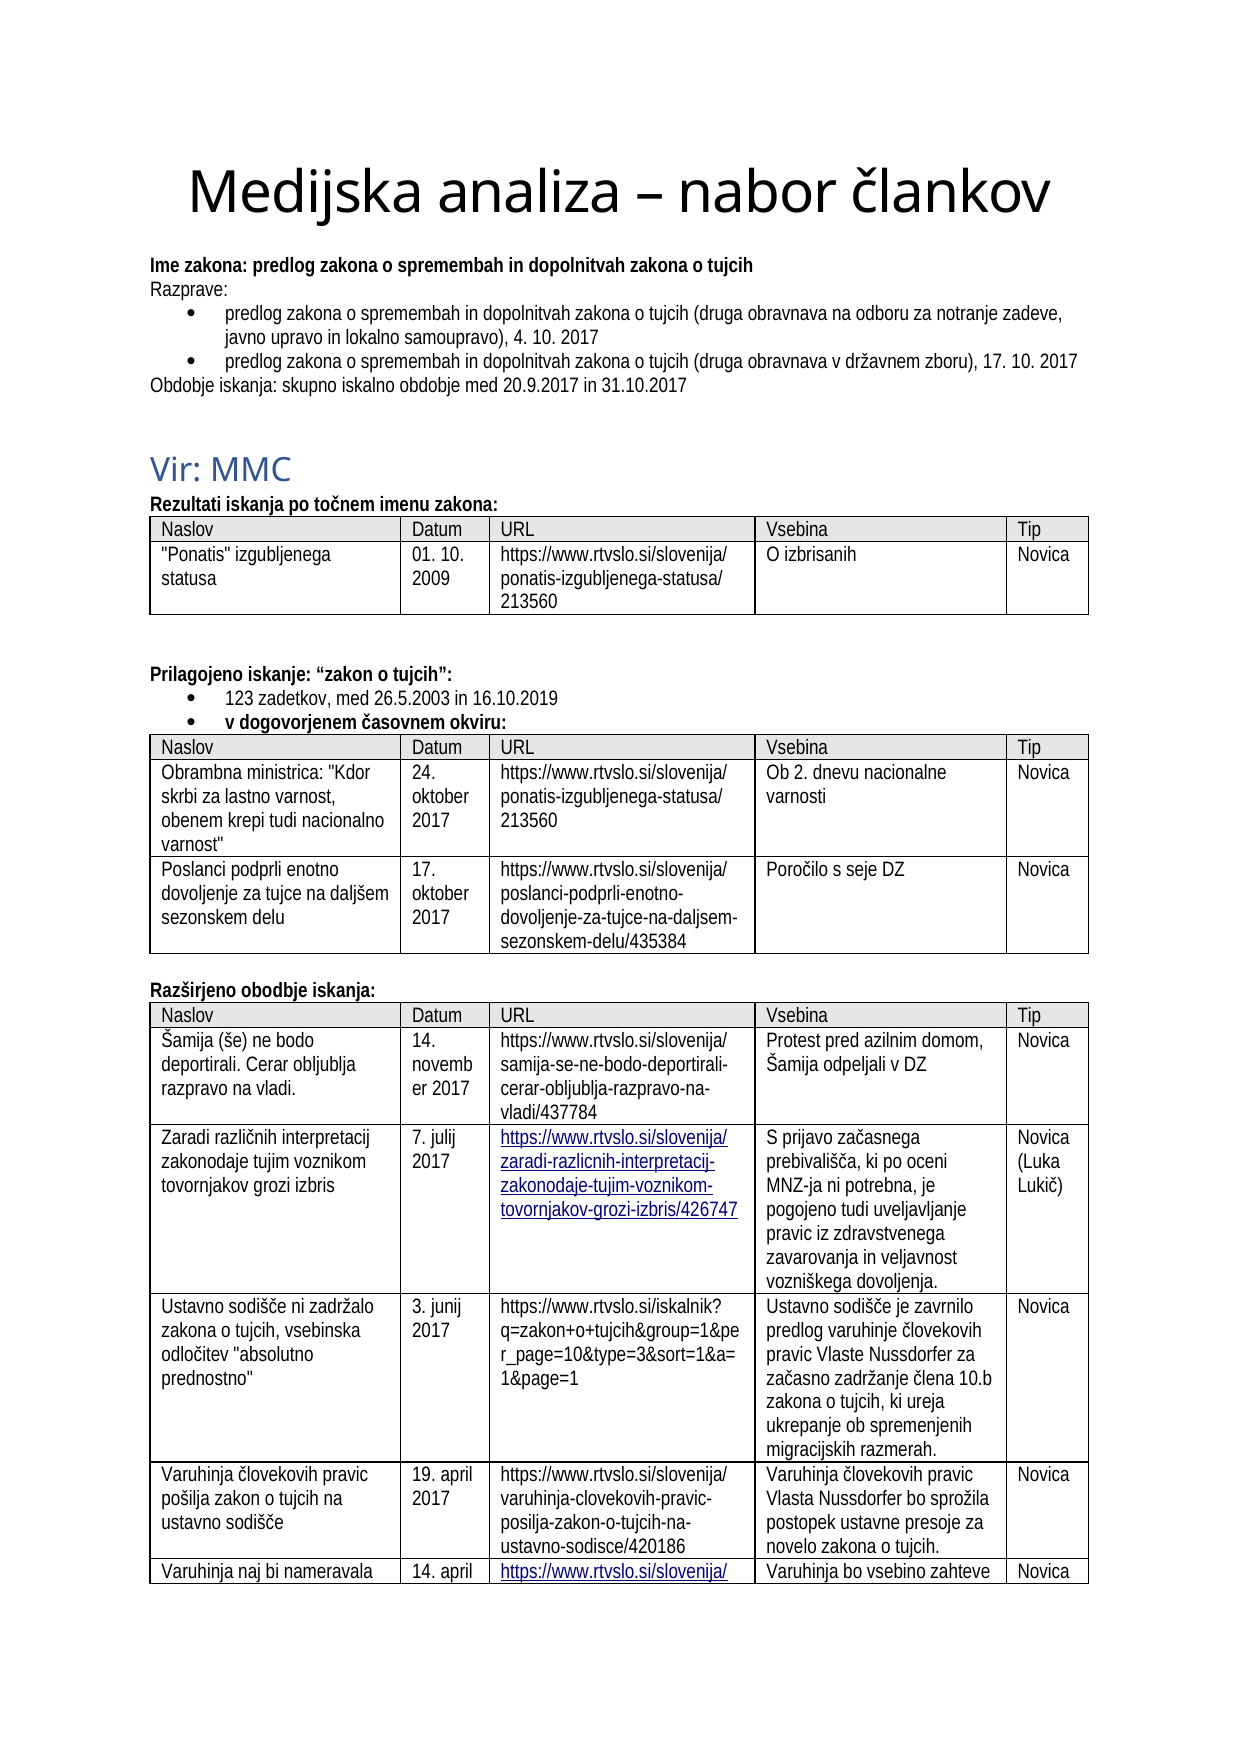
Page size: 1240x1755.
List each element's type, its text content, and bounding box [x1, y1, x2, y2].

table_cell Protest pred azilnim domom, Šamija odpeljali v DZ [756, 1028, 1006, 1124]
table_header Naslov [151, 735, 400, 759]
table_cell 19. april 2017 [401, 1463, 489, 1558]
table_header Datum [401, 517, 489, 541]
table_cell 24. oktober 2017 [401, 760, 489, 856]
table_cell 14. november 2017 [401, 1028, 489, 1124]
text Obdobje iskanja: skupno iskalno obdobje med 20.9.2017 in 31.10.2017 [150, 373, 1089, 397]
table_cell Varuhinja človekovih pravic Vlasta Nussdorfer bo sprožila postopek ustavne presoje za novelo zakona o tujcih. [756, 1463, 1006, 1558]
table_cell Šamija (še) ne bodo deportirali. Cerar obljublja razpravo na vladi. [151, 1028, 400, 1124]
table_header Tip [1007, 517, 1088, 541]
table_cell https://www.rtvslo.si/slovenija/varuhinja-clovekovih-pravic-posilja-zakon-o-tujcih-na-ustavno-sodisce/420186 [490, 1463, 754, 1558]
table_cell 17. oktober 2017 [401, 857, 489, 953]
table_cell Novica [1007, 857, 1088, 953]
table_cell https://www.rtvslo.si/slovenija/samija-se-ne-bodo-deportirali-cerar-obljublja-razpravo-na-vladi/437784 [490, 1028, 754, 1124]
table_cell Novica [1007, 542, 1088, 613]
table_cell Poslanci podprli enotno dovoljenje za tujce na daljšem sezonskem delu [151, 857, 400, 953]
table_header Datum [401, 735, 489, 759]
table_cell Novica [1007, 1028, 1088, 1124]
table_cell Ustavno sodišče je zavrnilo predlog varuhinje človekovih pravic Vlaste Nussdorfer za začasno zadržanje člena 10.b zakona o tujcih, ki ureja ukrepanje ob spremenjenih migracijskih razmerah. [756, 1294, 1006, 1461]
table_header Naslov [151, 1003, 400, 1027]
list predlog zakona o spremembah in dopolnitvah zakona o tujcih (druga obravnava na odboru za notranje zadeve, javno upravo in lokalno samoupravo), 4. 10. 2017 [187, 301, 1089, 349]
table_cell Varuhinja bo vsebino zahteve [756, 1559, 1006, 1583]
table_cell Obrambna ministrica: "Kdor skrbi za lastno varnost, obenem krepi tudi nacionalno varnost" [151, 760, 400, 856]
table_cell https://www.rtvslo.si/iskalnik?q=zakon+o+tujcih&group=1&per_page=10&type=3&sort=1&a=1&page=1 [490, 1294, 754, 1461]
table_cell Novica (Luka Lukič) [1007, 1125, 1088, 1293]
table_cell Varuhinja naj bi nameravala [151, 1559, 400, 1583]
table_cell 14. april [401, 1559, 489, 1583]
table_cell Poročilo s seje DZ [756, 857, 1006, 953]
table_cell Ob 2. dnevu nacionalne varnosti [756, 760, 1006, 856]
table_header Tip [1007, 735, 1088, 759]
list 123 zadetkov, med 26.5.2003 in 16.10.2019 [187, 686, 1089, 710]
table_header URL [490, 735, 754, 759]
list predlog zakona o spremembah in dopolnitvah zakona o tujcih (druga obravnava v državnem zboru), 17. 10. 2017 [187, 349, 1089, 373]
table_header Tip [1007, 1003, 1088, 1027]
table_cell https://www.rtvslo.si/slovenija/poslanci-podprli-enotno-dovoljenje-za-tujce-na-daljsem-sezonskem-delu/435384 [490, 857, 754, 953]
table_cell Novica [1007, 1463, 1088, 1558]
table_cell https://www.rtvslo.si/slovenija/zaradi-razlicnih-interpretacij-zakonodaje-tujim-voznikom-tovornjakov-grozi-izbris/426747 [490, 1125, 754, 1293]
table_header Vsebina [756, 517, 1006, 541]
table_cell https://www.rtvslo.si/slovenija/ponatis-izgubljenega-statusa/213560 [490, 760, 754, 856]
table_cell "Ponatis" izgubljenega statusa [151, 542, 400, 613]
table_cell Varuhinja človekovih pravic pošilja zakon o tujcih na ustavno sodišče [151, 1463, 400, 1558]
subtitle Vir: MMC [150, 446, 1089, 492]
table_header URL [490, 517, 754, 541]
table_header Vsebina [756, 1003, 1006, 1027]
table_header Vsebina [756, 735, 1006, 759]
table_cell 3. junij 2017 [401, 1294, 489, 1461]
text Razprave: [150, 277, 1089, 301]
table_cell Zaradi različnih interpretacij zakonodaje tujim voznikom tovornjakov grozi izbris [151, 1125, 400, 1293]
table_cell Novica [1007, 1559, 1088, 1583]
table_cell https://www.rtvslo.si/slovenija/ [490, 1559, 754, 1583]
table_cell 01. 10. 2009 [401, 542, 489, 613]
table_header Datum [401, 1003, 489, 1027]
table_cell 7. julij 2017 [401, 1125, 489, 1293]
text Razširjeno obodbje iskanja: [150, 978, 1089, 1002]
table_cell Ustavno sodišče ni zadržalo zakona o tujcih, vsebinska odločitev "absolutno prednostno" [151, 1294, 400, 1461]
list v dogovorjenem časovnem okviru: [187, 710, 1089, 734]
table_header Naslov [151, 517, 400, 541]
title Medijska analiza – nabor člankov [150, 150, 1089, 229]
text Rezultati iskanja po točnem imenu zakona: [150, 492, 1089, 516]
text Ime zakona: predlog zakona o spremembah in dopolnitvah zakona o tujcih [150, 253, 1089, 277]
table_cell Novica [1007, 1294, 1088, 1461]
table_cell Novica [1007, 760, 1088, 856]
table_header URL [490, 1003, 754, 1027]
table_cell O izbrisanih [756, 542, 1006, 613]
table_cell https://www.rtvslo.si/slovenija/ponatis-izgubljenega-statusa/213560 [490, 542, 754, 613]
text Prilagojeno iskanje: “zakon o tujcih”: [150, 662, 1089, 686]
table_cell S prijavo začasnega prebivališča, ki po oceni MNZ-ja ni potrebna, je pogojeno tudi uveljavljanje pravic iz zdravstvenega zavarovanja in veljavnost vozniškega dovoljenja. [756, 1125, 1006, 1293]
